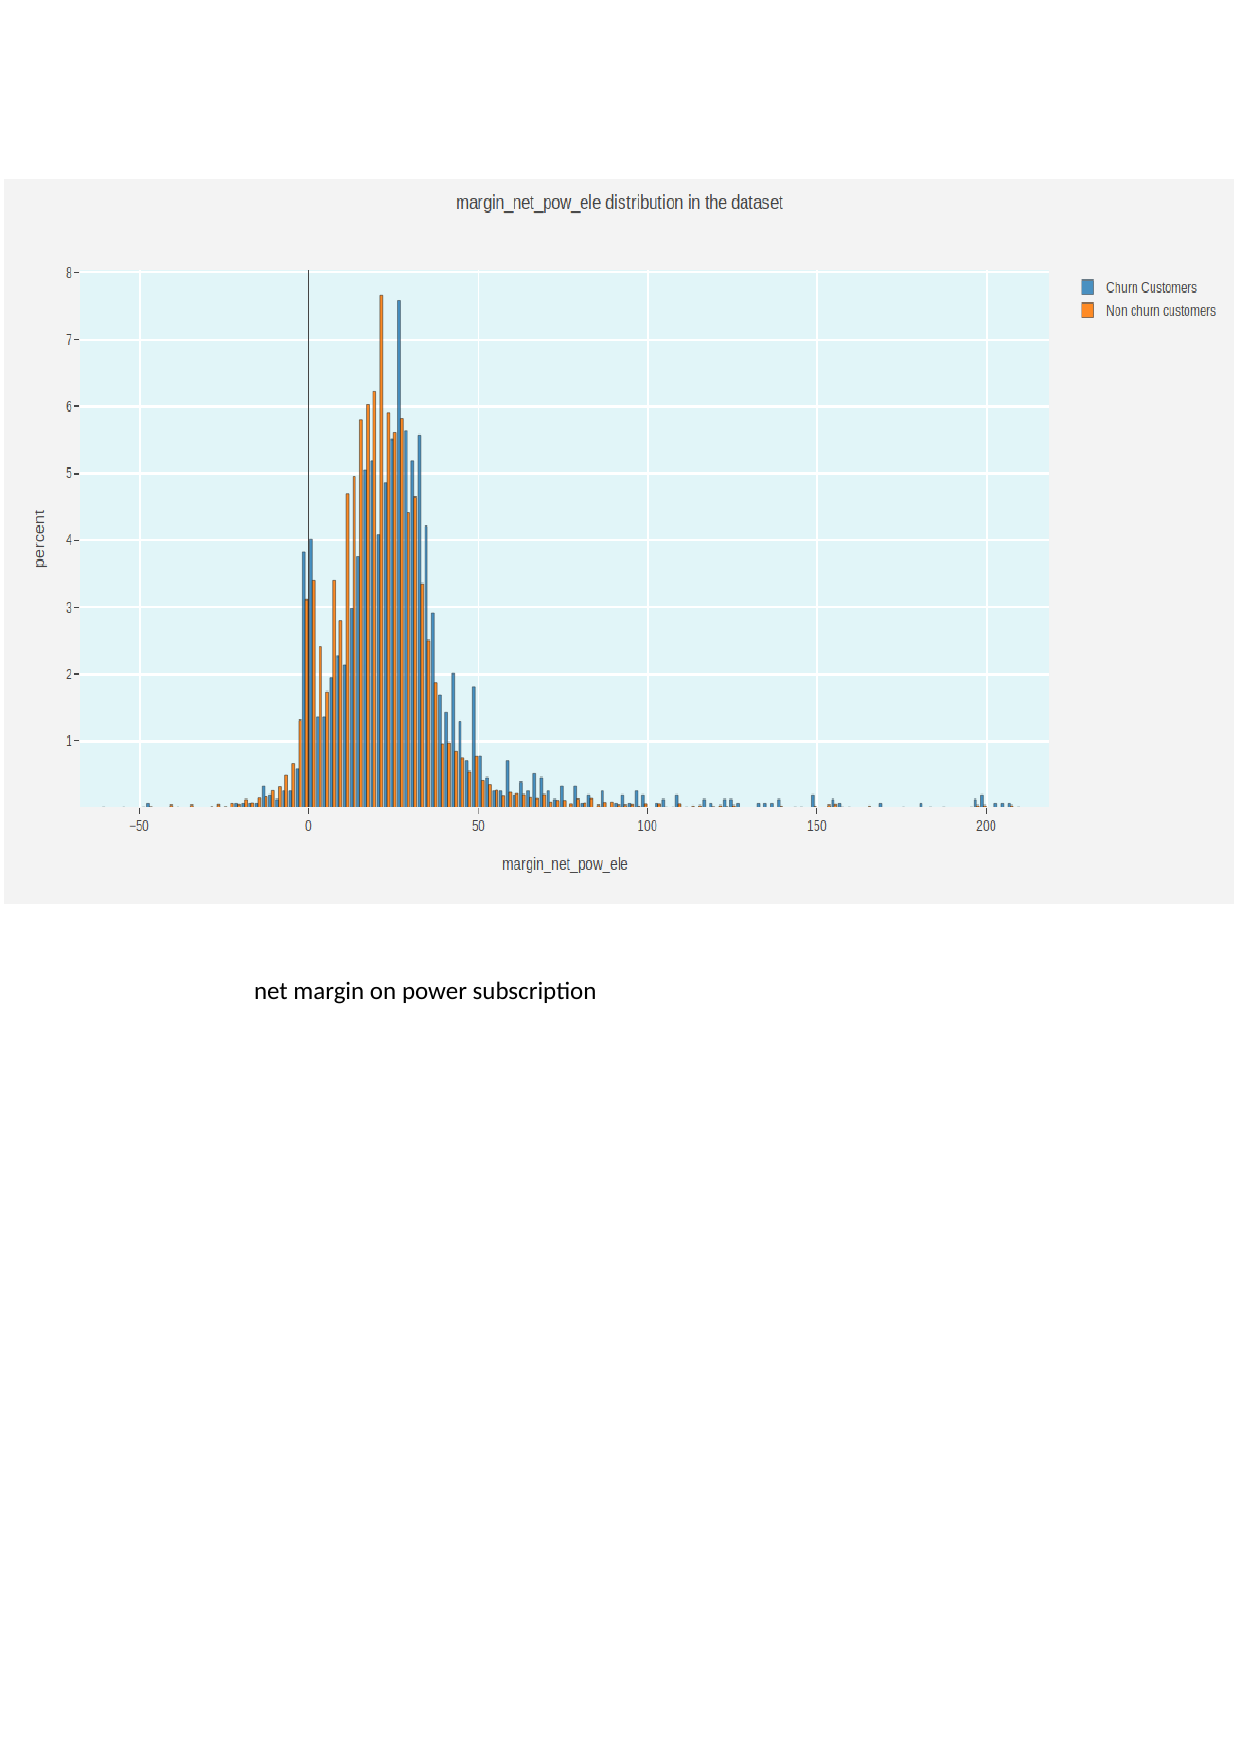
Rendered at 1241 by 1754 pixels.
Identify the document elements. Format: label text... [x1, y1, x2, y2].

picture [0, 179, 1241, 914]
text net margin on power subscription [118, 975, 1122, 1006]
